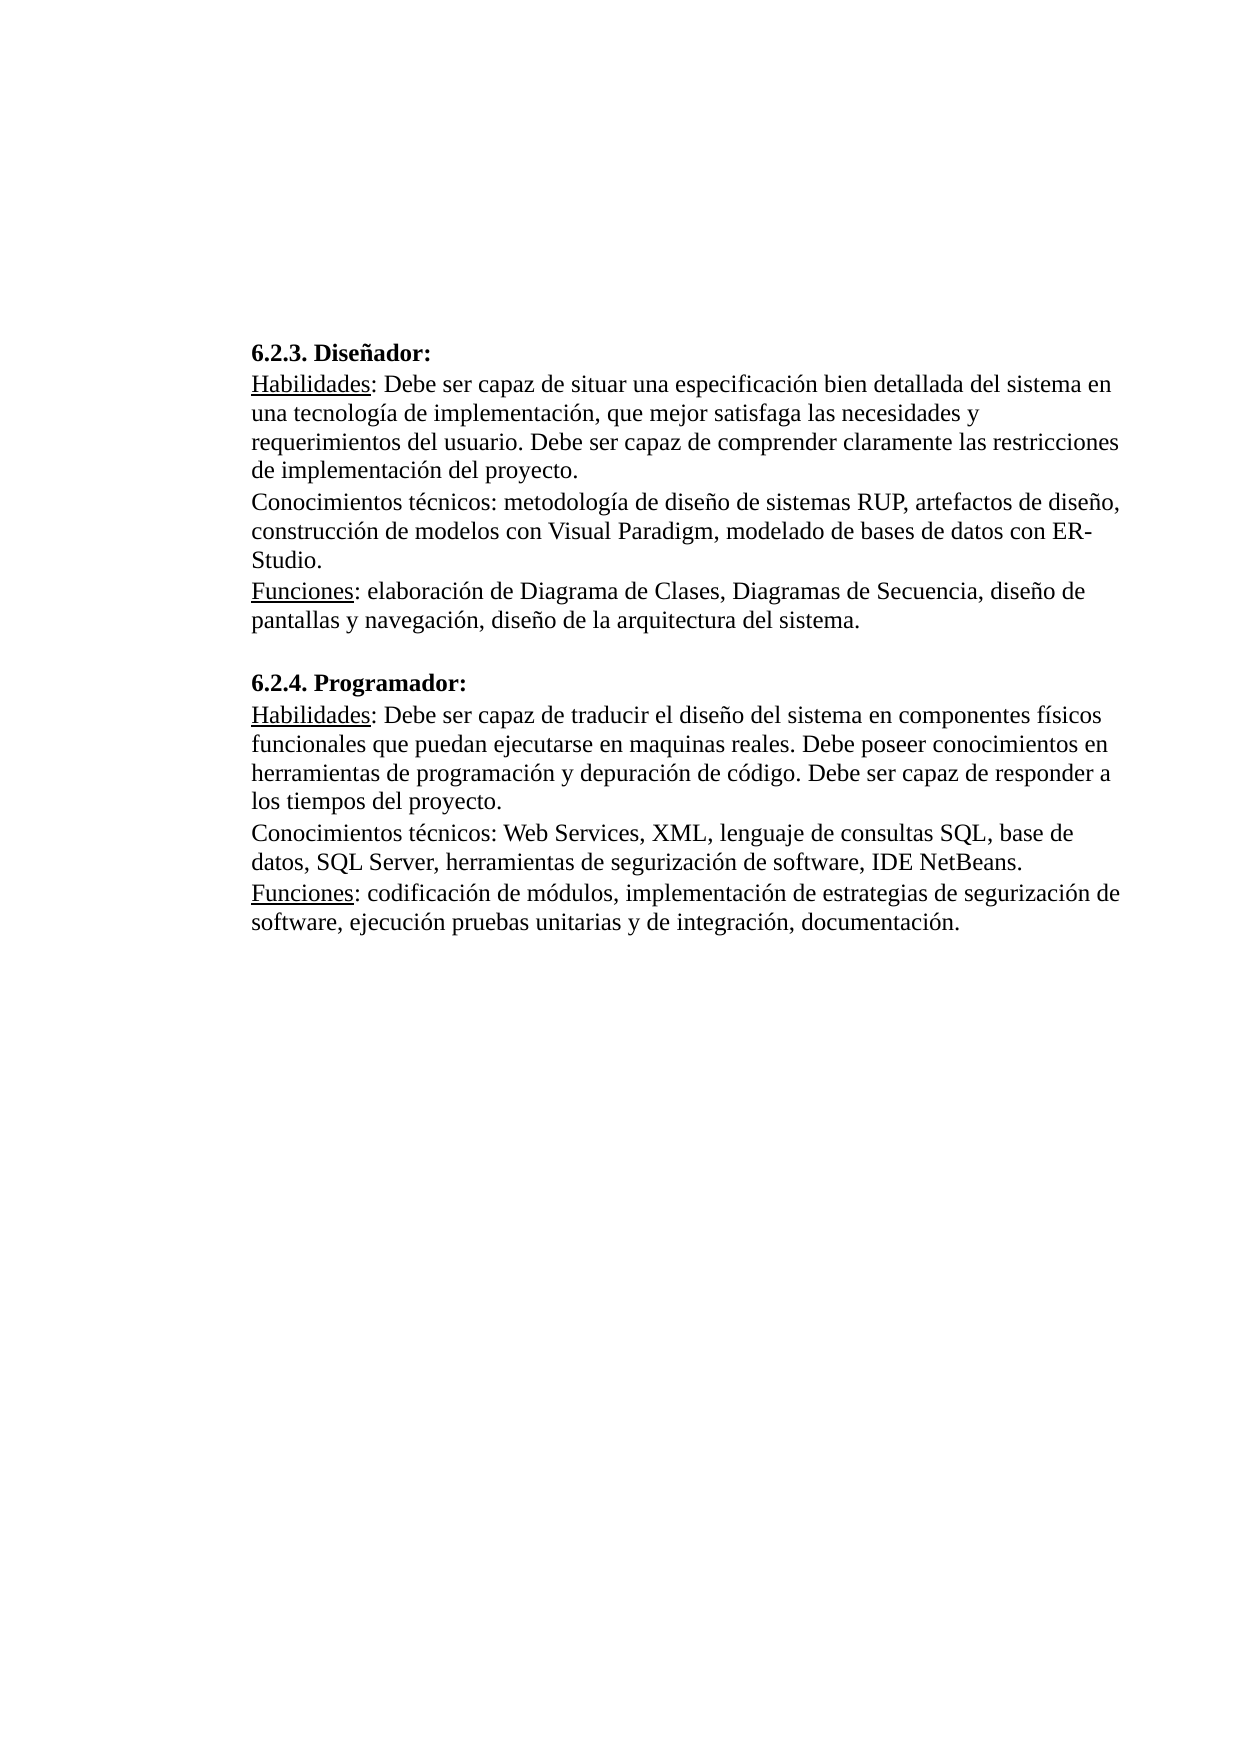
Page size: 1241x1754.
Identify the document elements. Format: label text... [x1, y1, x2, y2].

text Funciones: elaboración de Diagrama de Clases, Diagramas de Secuencia, diseño de pantallas y navegación, diseño de la arquitectura del sistema. [251, 576, 1122, 634]
text 6.2.4. Programador: [251, 668, 1122, 697]
text Conocimientos técnicos: Web Services, XML, lenguaje de consultas SQL, base de datos, SQL Server, herramientas de segurización de software, IDE NetBeans. [251, 818, 1122, 876]
text Conocimientos técnicos: metodología de diseño de sistemas RUP, artefactos de diseño, construcción de modelos con Visual Paradigm, modelado de bases de datos con ER-Studio. [251, 487, 1122, 573]
text Habilidades: Debe ser capaz de situar una especificación bien detallada del sistema en una tecnología de implementación, que mejor satisfaga las necesidades y requerimientos del usuario. Debe ser capaz de comprender claramente las restricciones de implementación del proyecto. [251, 369, 1122, 484]
text Habilidades: Debe ser capaz de traducir el diseño del sistema en componentes físicos funcionales que puedan ejecutarse en maquinas reales. Debe poseer conocimientos en herramientas de programación y depuración de código. Debe ser capaz de responder a los tiempos del proyecto. [251, 700, 1122, 815]
text 6.2.3. Diseñador: [251, 338, 1122, 366]
text Funciones: codificación de módulos, implementación de estrategias de segurización de software, ejecución pruebas unitarias y de integración, documentación. [251, 878, 1122, 936]
